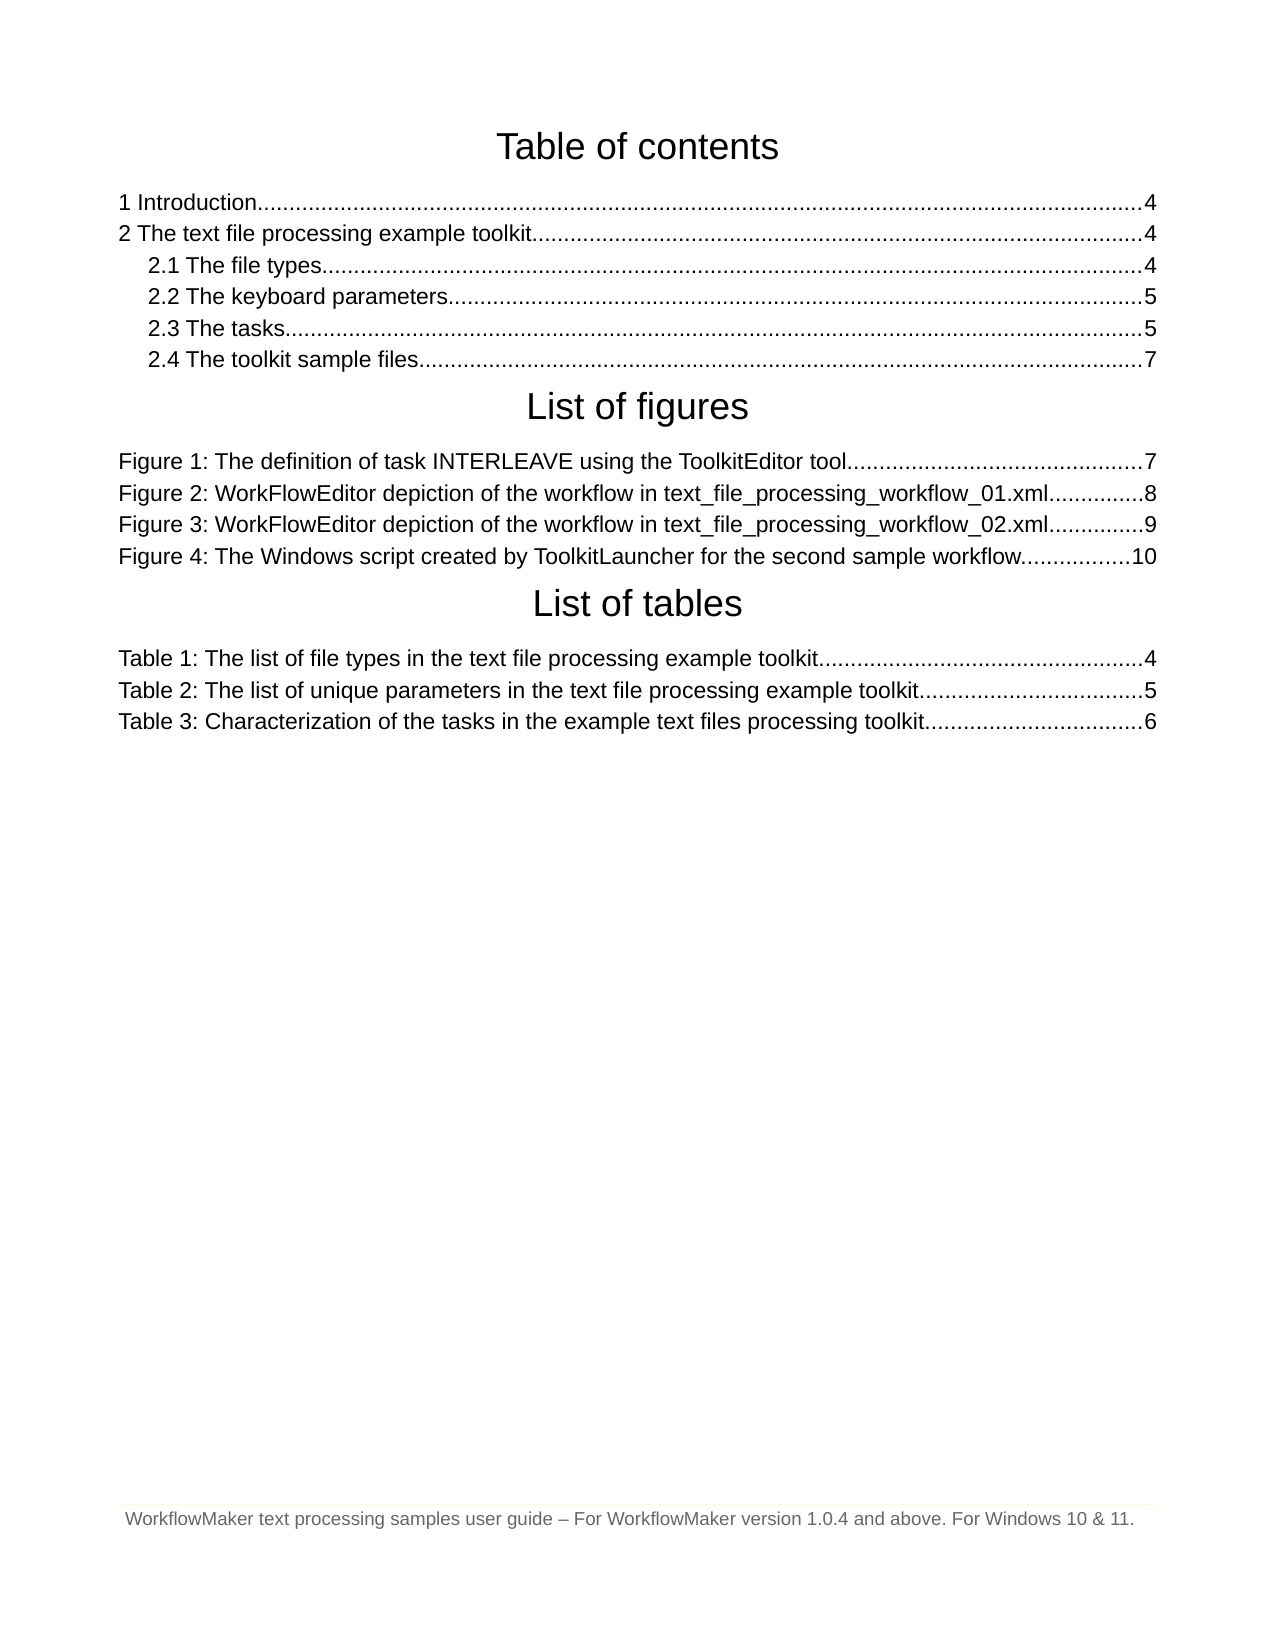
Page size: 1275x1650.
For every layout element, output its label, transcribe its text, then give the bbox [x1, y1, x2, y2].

text Figure 4: The Windows script created by ToolkitLauncher for the second sample workflow. 10 [118, 543, 1157, 569]
text 2.2 The keyboard parameters 5 [148, 283, 1157, 309]
text 2.1 The file types 4 [148, 252, 1157, 278]
text Figure 1: The definition of task INTERLEAVE using the ToolkitEditor tool. 7 [118, 448, 1157, 475]
text 2.4 The toolkit sample files 7 [148, 346, 1157, 373]
text Table 3: Characterization of the tasks in the example text files processing toolkit. 6 [118, 708, 1157, 734]
subtitle List of figures [118, 384, 1157, 427]
text 1 Introduction 4 [118, 188, 1157, 215]
text 2.3 The tasks 5 [148, 315, 1157, 341]
text Figure 3: WorkFlowEditor depiction of the workflow in text_file_processing_workflow_02.xml. 9 [118, 511, 1157, 538]
subtitle Table of contents [118, 124, 1157, 167]
text Table 2: The list of unique parameters in the text file processing example toolkit. 5 [118, 677, 1157, 703]
subtitle List of tables [118, 581, 1157, 624]
text Table 1: The list of file types in the text file processing example toolkit. 4 [118, 645, 1157, 671]
text 2 The text file processing example toolkit 4 [118, 220, 1157, 246]
text Figure 2: WorkFlowEditor depiction of the workflow in text_file_processing_workflow_01.xml. 8 [118, 480, 1157, 506]
